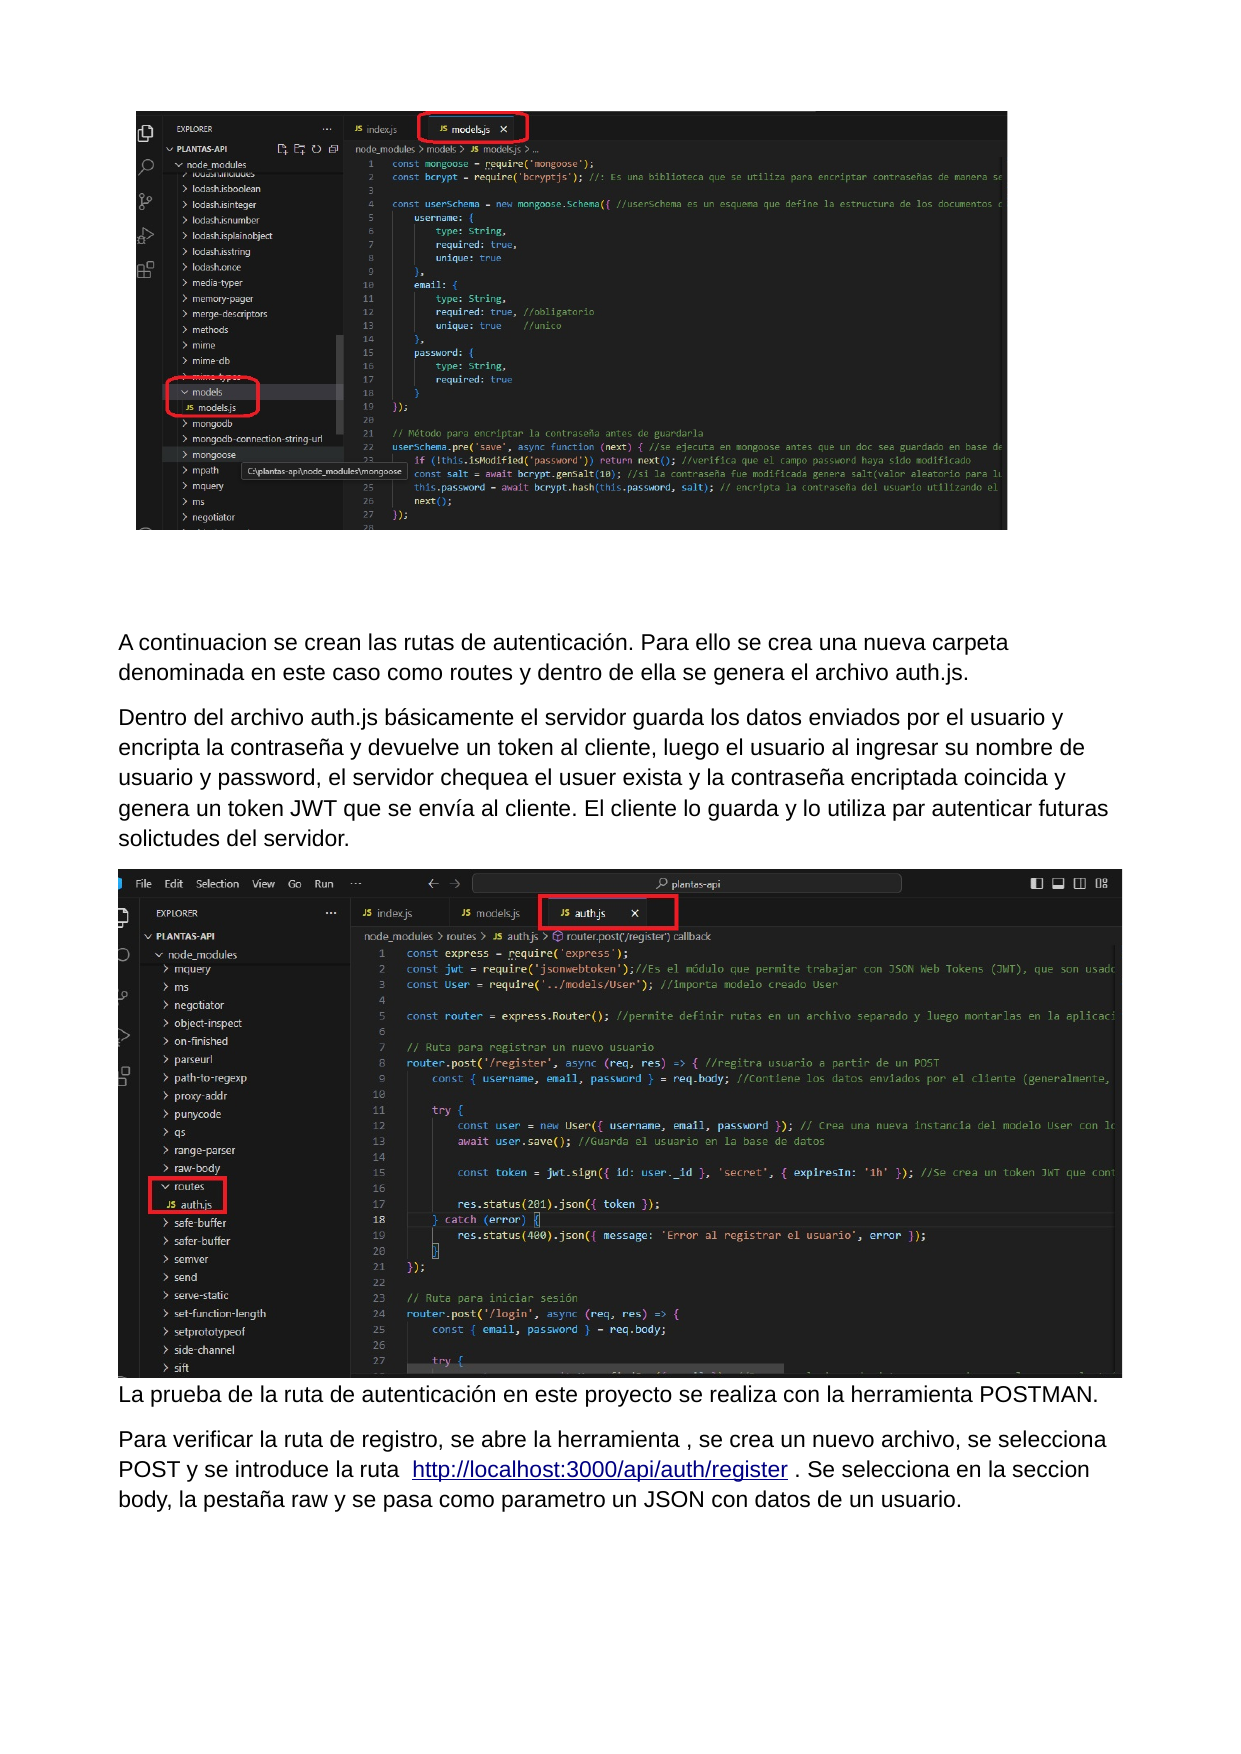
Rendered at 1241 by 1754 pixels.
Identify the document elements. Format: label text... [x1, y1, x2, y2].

picture [118, 869, 1123, 1378]
text La prueba de la ruta de autenticación en este proyecto se realiza con la herramienta POSTMAN. [118, 1378, 1122, 1407]
text A continuacion se crean las rutas de autenticación. Para ello se crea una nueva carpeta denominada en este caso como routes y dentro de ella se genera el archivo auth.js. [118, 629, 1122, 685]
text Para verificar la ruta de registro, se abre la herramienta , se crea un nuevo archivo, se selecciona POST y se introduce la ruta http://localhost:3000/api/auth/register . Se selecciona en la seccion body, la pestaña raw y se pasa como parametro un JSON con datos de un usuario. [118, 1426, 1122, 1513]
text Dentro del archivo auth.js básicamente el servidor guarda los datos enviados por el usuario y encripta la contraseña y devuelve un token al cliente, luego el usuario al ingresar su nombre de usuario y password, el servidor chequea el usuer exista y la contraseña encriptada coincida y genera un token JWT que se envía al cliente. El cliente lo guarda y lo utiliza par autenticar futuras solictudes del servidor. [118, 704, 1122, 851]
picture [136, 111, 1008, 530]
